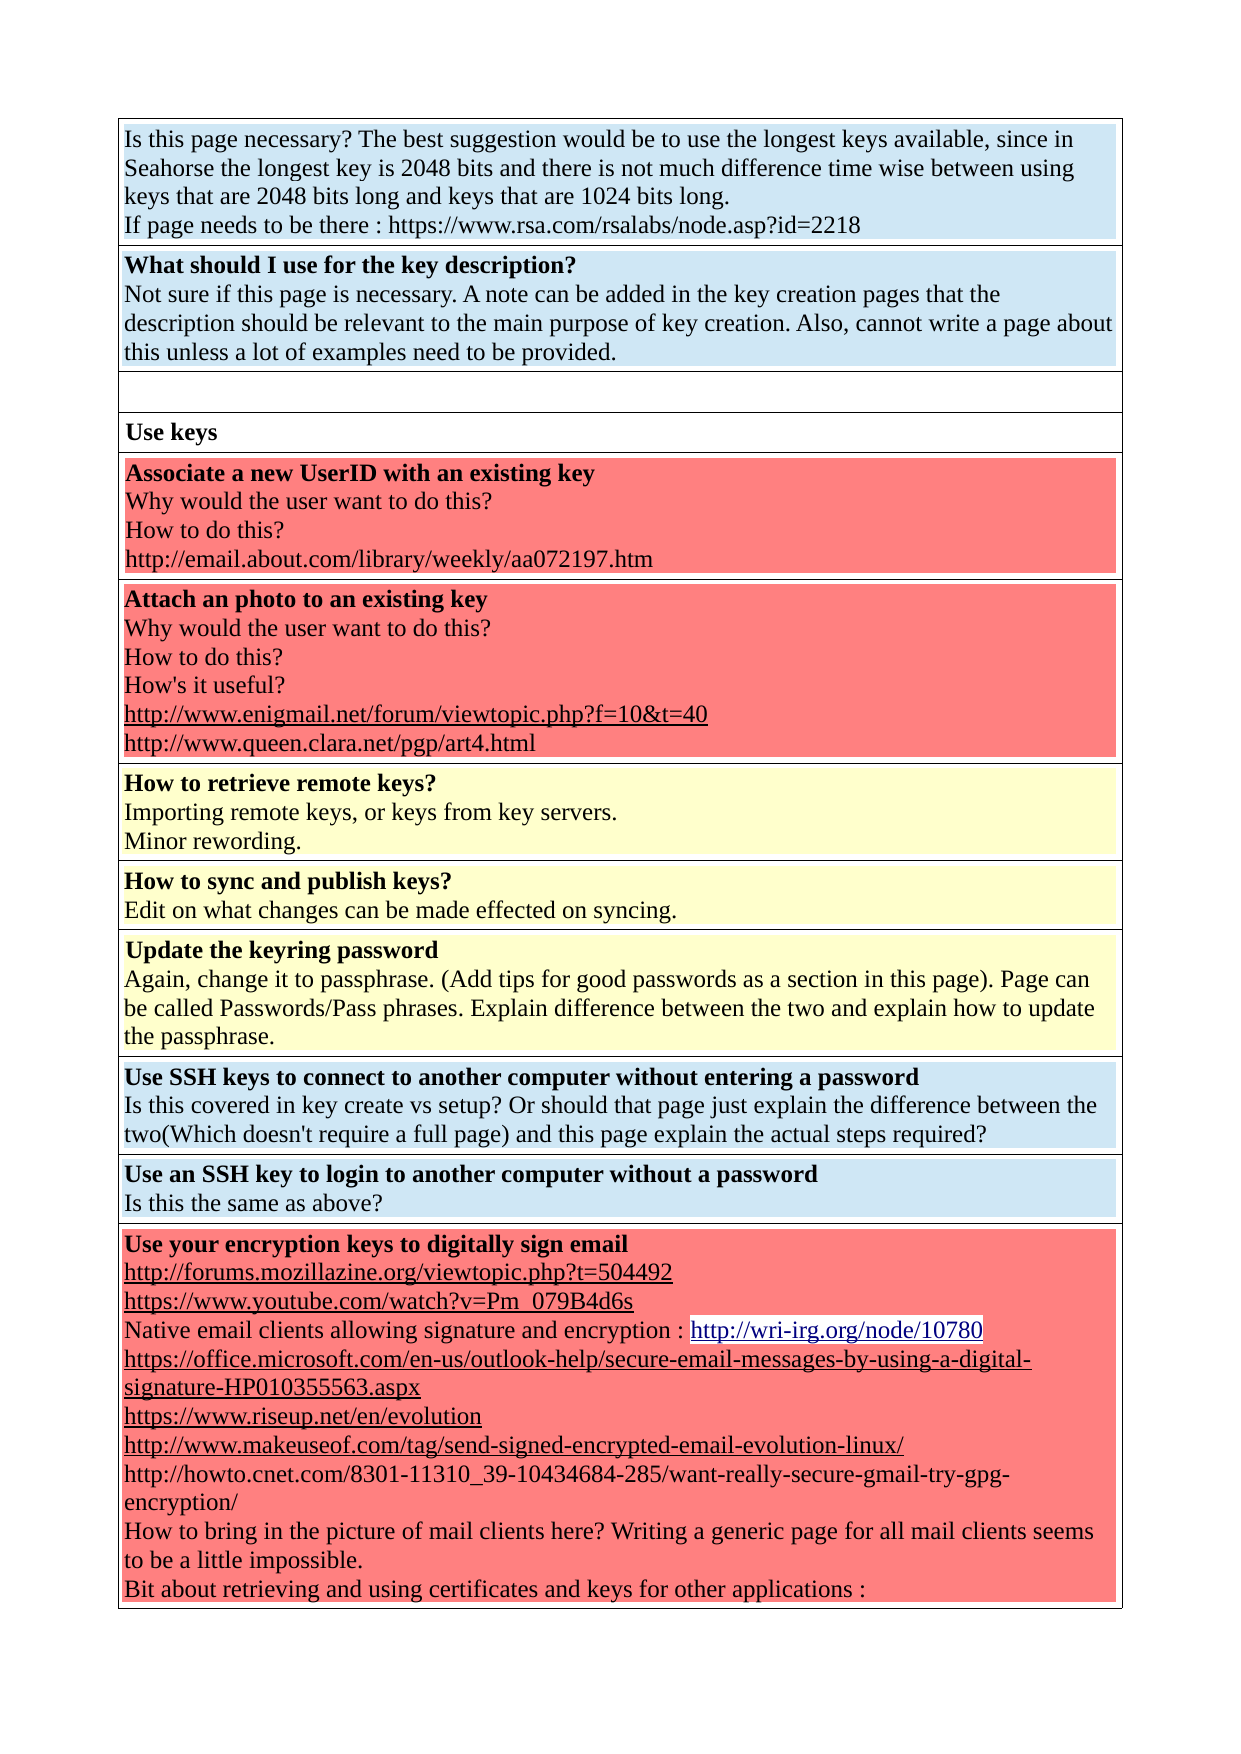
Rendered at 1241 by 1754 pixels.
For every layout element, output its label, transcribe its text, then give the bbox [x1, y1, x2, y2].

table_cell Attach an photo to an existing key Why would the user want to do this? How to do this? How's it useful? http://www.enigmail.net/forum/viewtopic.php?f=10&t=40 http://www.queen.clara.net/pgp/art4.html [119, 580, 1122, 762]
table_cell Associate a new UserID with an existing key Why would the user want to do this? How to do this? http://email.about.com/library/weekly/aa072197.htm [119, 453, 1122, 578]
table_cell What should I use for the key description? Not sure if this page is necessary. A note can be added in the key creation pages that the description should be relevant to the main purpose of key creation. Also, cannot write a page about this unless a lot of examples need to be provided. [119, 246, 1122, 371]
table_cell Use keys [119, 413, 1122, 452]
table_cell Update the keyring password Again, change it to passphrase. (Add tips for good passwords as a section in this page). Page can be called Passwords/Pass phrases. Explain difference between the two and explain how to update the passphrase. [119, 930, 1122, 1056]
table_cell How to retrieve remote keys? Importing remote keys, or keys from key servers. Minor rewording. [119, 764, 1122, 860]
table_cell [119, 372, 1122, 412]
table_cell Use an SSH key to login to another computer without a password Is this the same as above? [119, 1155, 1122, 1223]
table_cell Use SSH keys to connect to another computer without entering a password Is this covered in key create vs setup? Or should that page just explain the difference between the two(Which doesn't require a full page) and this page explain the actual steps required? [119, 1057, 1122, 1154]
table_cell How to sync and publish keys? Edit on what changes can be made effected on syncing. [119, 861, 1122, 929]
table_cell Use your encryption keys to digitally sign email http://forums.mozillazine.org/viewtopic.php?t=504492 https://www.youtube.com/watch?v=Pm_079B4d6s Native email clients allowing signature and encryption : http://wri-irg.org/node/10780 https://office.microsoft.com/en-us/outlook-help/secure-email-messages-by-using-a-digital-signature-HP010355563.aspx https://www.riseup.net/en/evolution http://www.makeuseof.com/tag/send-signed-encrypted-email-evolution-linux/ http://howto.cnet.com/8301-11310_39-10434684-285/want-really-secure-gmail-try-gpg-encryption/ How to bring in the picture of mail clients here? Writing a generic page for all mail clients seems to be a little impossible. Bit about retrieving and using certificates and keys for other applications : [119, 1224, 1122, 1608]
table_cell Is this page necessary? The best suggestion would be to use the longest keys available, since in Seahorse the longest key is 2048 bits and there is not much difference time wise between using keys that are 2048 bits long and keys that are 1024 bits long. If page needs to be there : https://www.rsa.com/rsalabs/node.asp?id=2218 [119, 119, 1122, 245]
